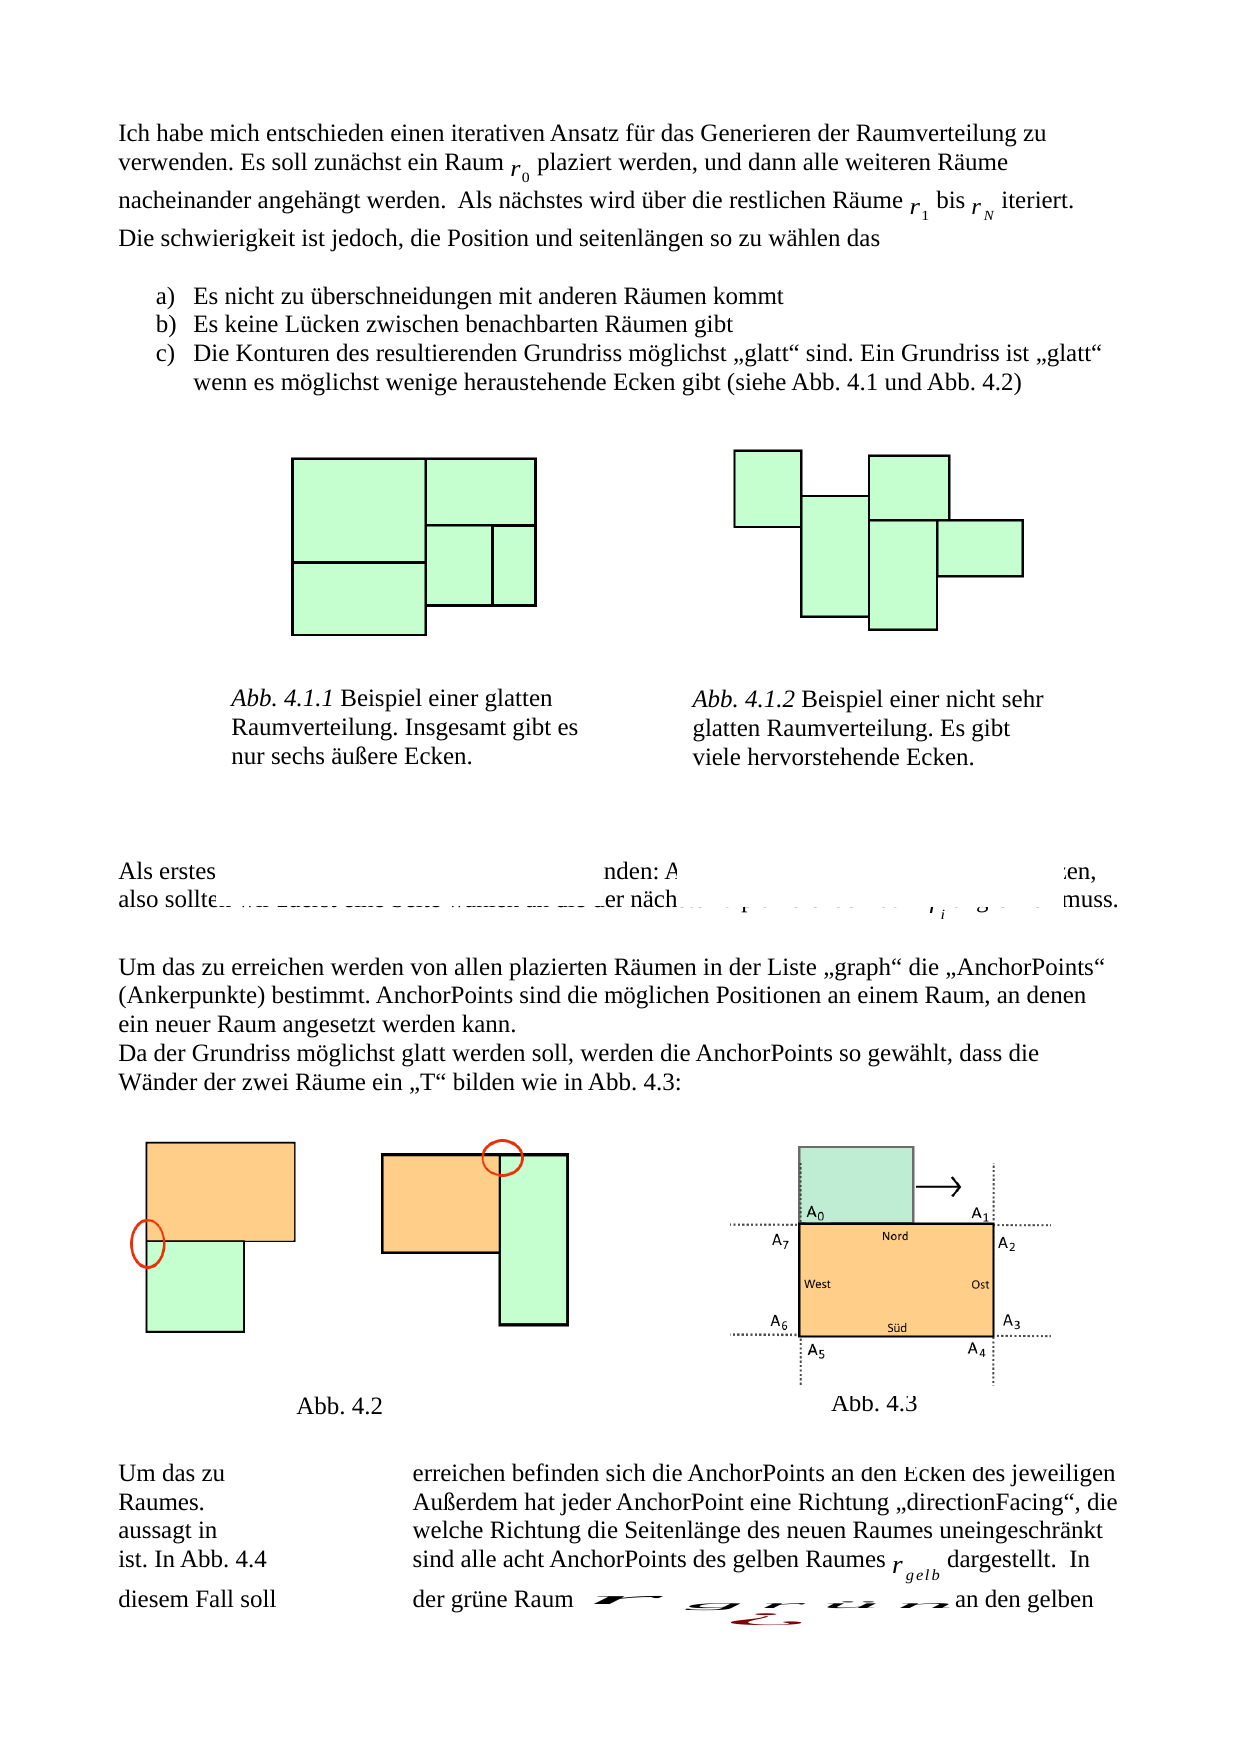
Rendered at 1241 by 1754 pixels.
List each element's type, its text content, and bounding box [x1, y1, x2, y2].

list Es nicht zu überschneidungen mit anderen Räumen kommt [156, 281, 1122, 309]
list Die Konturen des resultierenden Grundriss möglichst „glatt“ sind. Ein Grundriss ist „glatt“ wenn es möglichst wenige heraustehende Ecken gibt (siehe Abb. 4.1 und Abb. 4.2) [156, 338, 1122, 396]
text Abb. 4.1.1 Beispiel einer glatten Raumverteilung. Insgesamt gibt es nur sechs äußere Ecken. [231, 683, 588, 770]
text Die schwierigkeit ist jedoch, die Position und seitenlängen so zu wählen das [118, 223, 1122, 252]
text Abb. 4.3 [831, 1396, 968, 1416]
text Abb. 4.2 [296, 1391, 397, 1419]
text Um das zu erreichen werden von allen plazierten Räumen in der Liste „graph“ die „AnchorPoints“ (Ankerpunkte) bestimmt. AnchorPoints sind die möglichen Positionen an einem Raum, an denen ein neuer Raum angesetzt werden kann. [118, 952, 1122, 1038]
text Als erstes, versuchte ich eine Lösung für b) zu finden: Alle Räume müssen aneinander angrenzen, also sollten wir zuerst eine Seite wählen an die der nächste zu plazierende Raum angrenzen muss. [118, 856, 1122, 923]
text Da der Grundriss möglichst glatt werden soll, werden die AnchorPoints so gewählt, dass die Wänder der zwei Räume ein „T“ bilden wie in Abb. 4.3: [118, 1038, 1122, 1095]
text Abb. 4.1.2 Beispiel einer nicht sehr glatten Raumverteilung. Es gibt viele hervorstehende Ecken. [692, 684, 1049, 771]
text Um das zu erreichen befinden sich die AnchorPoints an den Ecken des jeweiligen Raumes. Außerdem hat jeder AnchorPoint eine Richtung „directionFacing“, die aussagt in welche Richtung die Seitenlänge des neuen Raumes uneingeschränkt ist. In Abb. 4.4 sind alle acht AnchorPoints des gelben Raumes dargestellt. In diesem Fall soll der grüne Raum an den gelben Raum angegrenzt werden. Dazu wurde durch Zufall ausgewählt. Das bedeutet wird an der Nordseite an angegrenzt und ist in westliche Richtung beschränkt, sodass die Außenwand glatt bleibt. [118, 1458, 1122, 1625]
text Ich habe mich entschieden einen iterativen Ansatz für das Generieren der Raumverteilung zu verwenden. Es soll zunächst ein Raum plaziert werden, und dann alle weiteren Räume nacheinander angehängt werden. Als nächstes wird über die restlichen Räume bis iteriert. [118, 118, 1122, 223]
list Es keine Lücken zwischen benachbarten Räumen gibt [156, 309, 1122, 338]
